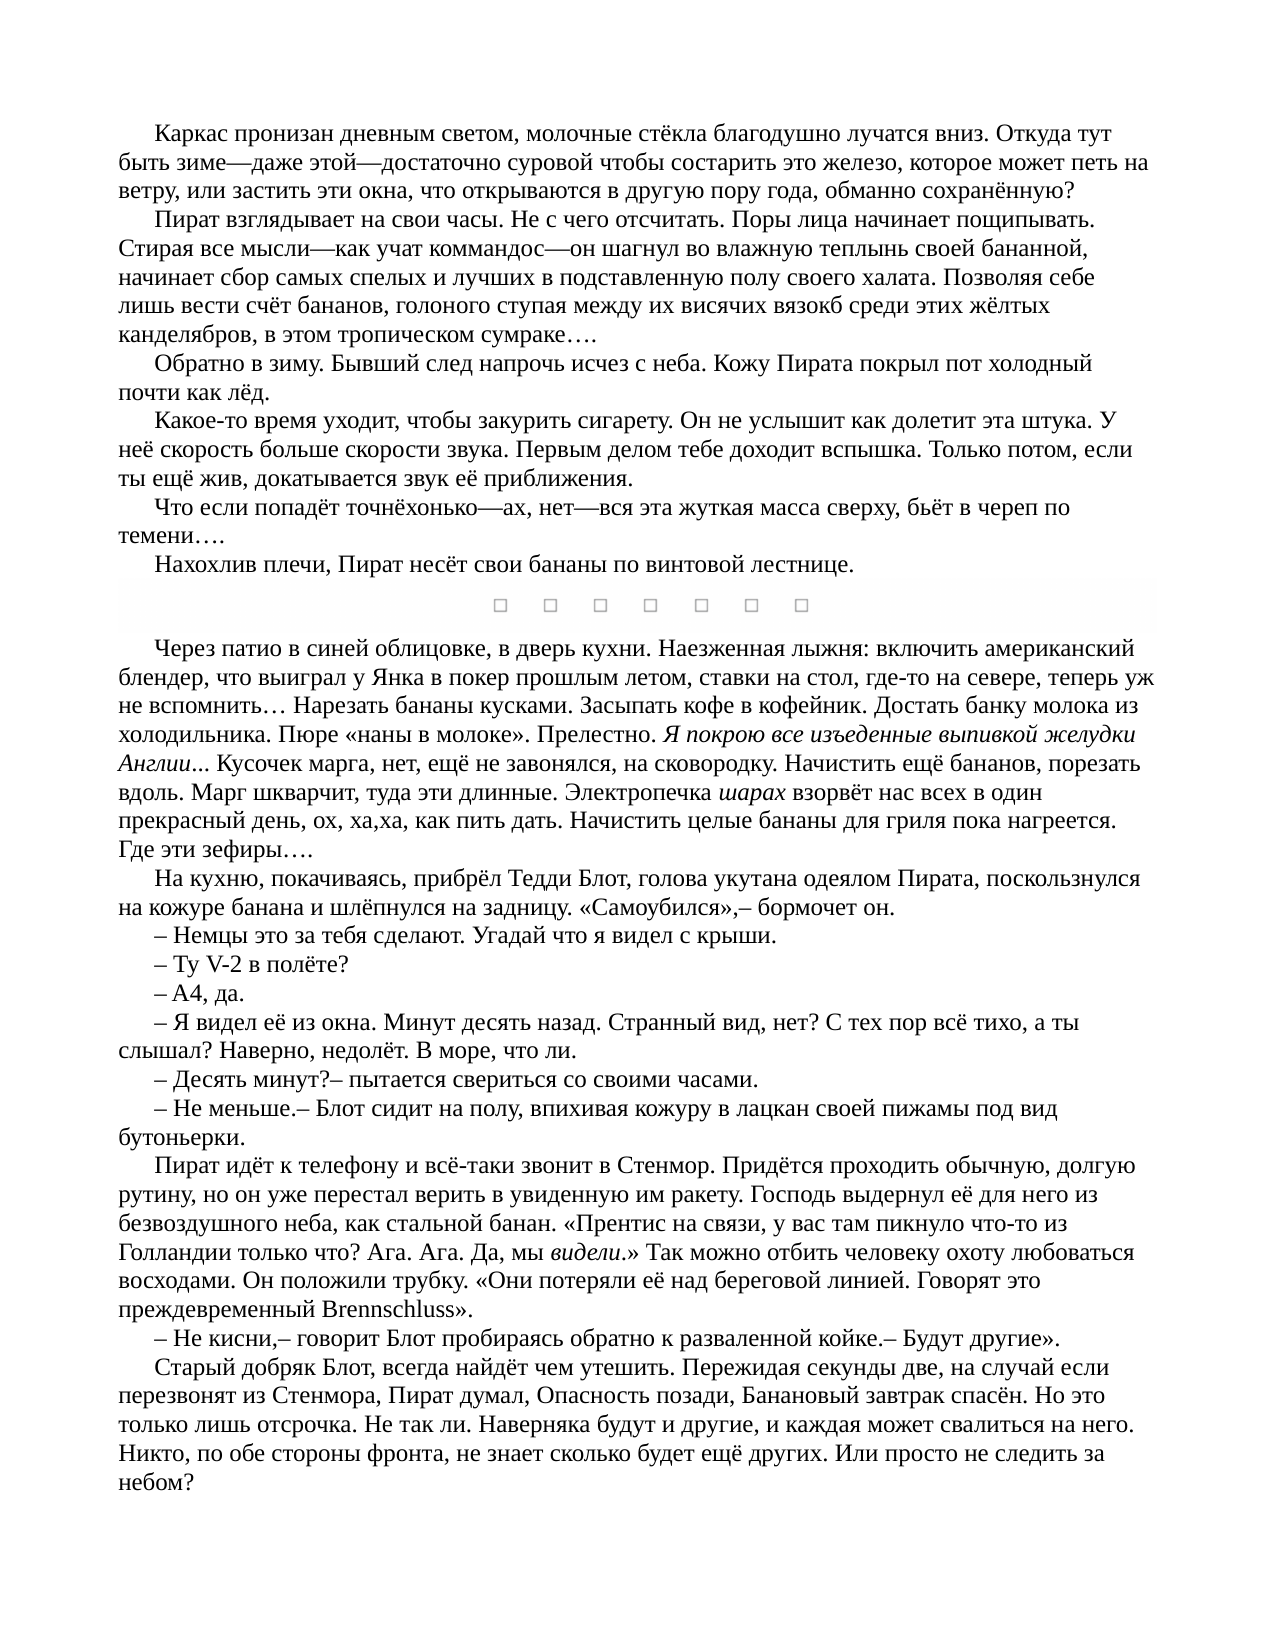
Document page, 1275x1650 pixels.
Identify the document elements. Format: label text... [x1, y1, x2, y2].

text На кухню, покачиваясь, прибрёл Тедди Блот, голова укутана одеялом Пирата, поскользнулся на кожуре банана и шлёпнулся на задницу. «Самоубился»,– бормочет он. [118, 863, 1157, 921]
text Старый добряк Блот, всегда найдёт чем утешить. Пережидая секунды две, на случай если перезвонят из Стенмора, Пират думал, Опасность позади, Банановый завтрак спасён. Но это только лишь отсрочка. Не так ли. Наверняка будут и другие, и каждая может свалиться на него. Никто, по обе стороны фронта, не знает сколько будет ещё других. Или просто не следить за небом? [118, 1352, 1157, 1496]
text Каркас пронизан дневным светом, молочные стёкла благодушно лучатся вниз. Откуда тут быть зиме—даже этой—достаточно суровой чтобы состарить это железо, которое может петь на ветру, или застить эти окна, что открываются в другую пору года, обманно сохранённую? [118, 118, 1157, 204]
text Пират взглядывает на свои часы. Не с чего отсчитать. Поры лица начинает пощипывать. Стирая все мысли—как учат коммандос—он шагнул во влажную теплынь своей бананной, начинает сбор самых спелых и лучших в подставленную полу своего халата. Позволяя себе лишь вести счёт бананов, голоного ступая между их висячих вязокб среди этих жёлтых канделябров, в этом тропическом сумраке…. [118, 204, 1157, 348]
picture [118, 578, 1157, 633]
text – Ту V-2 в полёте? [118, 949, 1157, 978]
text – Десять минут?– пытается свериться со своими часами. [118, 1064, 1157, 1093]
text Какое-то время уходит, чтобы закурить сигарету. Он не услышит как долетит эта штука. У неё скорость больше скорости звука. Первым делом тебе доходит вспышка. Только потом, если ты ещё жив, докатывается звук её приближения. [118, 406, 1157, 492]
text Пират идёт к телефону и всё-таки звонит в Стенмор. Придётся проходить обычную, долгую рутину, но он уже перестал верить в увиденную им ракету. Господь выдернул её для него из безвоздушного неба, как стальной банан. «Прентис на связи, у вас там пикнуло что-то из Голландии только что? Ага. Ага. Да, мы видели.» Так можно отбить человеку охоту любоваться восходами. Он положили трубку. «Они потеряли её над береговой линией. Говорят это преждевременный Brennschluss». [118, 1151, 1157, 1323]
text – Не кисни,– говорит Блот пробираясь обратно к разваленной койке.– Будут другие». [118, 1323, 1157, 1352]
text Что если попадёт точнёхонько—ах, нет—вся эта жуткая масса сверху, бьёт в череп по темени…. [118, 492, 1157, 549]
text – Немцы это за тебя сделают. Угадай что я видел с крыши. [118, 921, 1157, 949]
text – Не меньше.– Блот сидит на полу, впихивая кожуру в лацкан своей пижамы под вид бутоньерки. [118, 1093, 1157, 1151]
text – Я видел её из окна. Минут десять назад. Странный вид, нет? С тех пор всё тихо, а ты слышал? Наверно, недолёт. В море, что ли. [118, 1007, 1157, 1064]
text Нахохлив плечи, Пират несёт свои бананы по винтовой лестнице. [118, 549, 1157, 578]
text Обратно в зиму. Бывший след напрочь исчез с неба. Кожу Пирата покрыл пот холодный почти как лёд. [118, 348, 1157, 406]
text Через патио в синей облицовке, в дверь кухни. Наезженная лыжня: включить американский блендер, что выиграл у Янка в покер прошлым летом, ставки на стол, где-то на севере, теперь уж не вспомнить… Нарезать бананы кусками. Засыпать кофе в кофейник. Достать банку молока из холодильника. Пюре «наны в молоке». Прелестно. Я покрою все изъеденные выпивкой желудки Англии... Кусочек марга, нет, ещё не завонялся, на сковородку. Начистить ещё бананов, порезать вдоль. Марг шкварчит, туда эти длинные. Электропечка шарах взорвёт нас всех в один прекрасный день, ох, ха,ха, как пить дать. Начистить целые бананы для гриля пока нагреется. Где эти зефиры…. [118, 633, 1157, 863]
text – A4, да. [118, 978, 1157, 1007]
